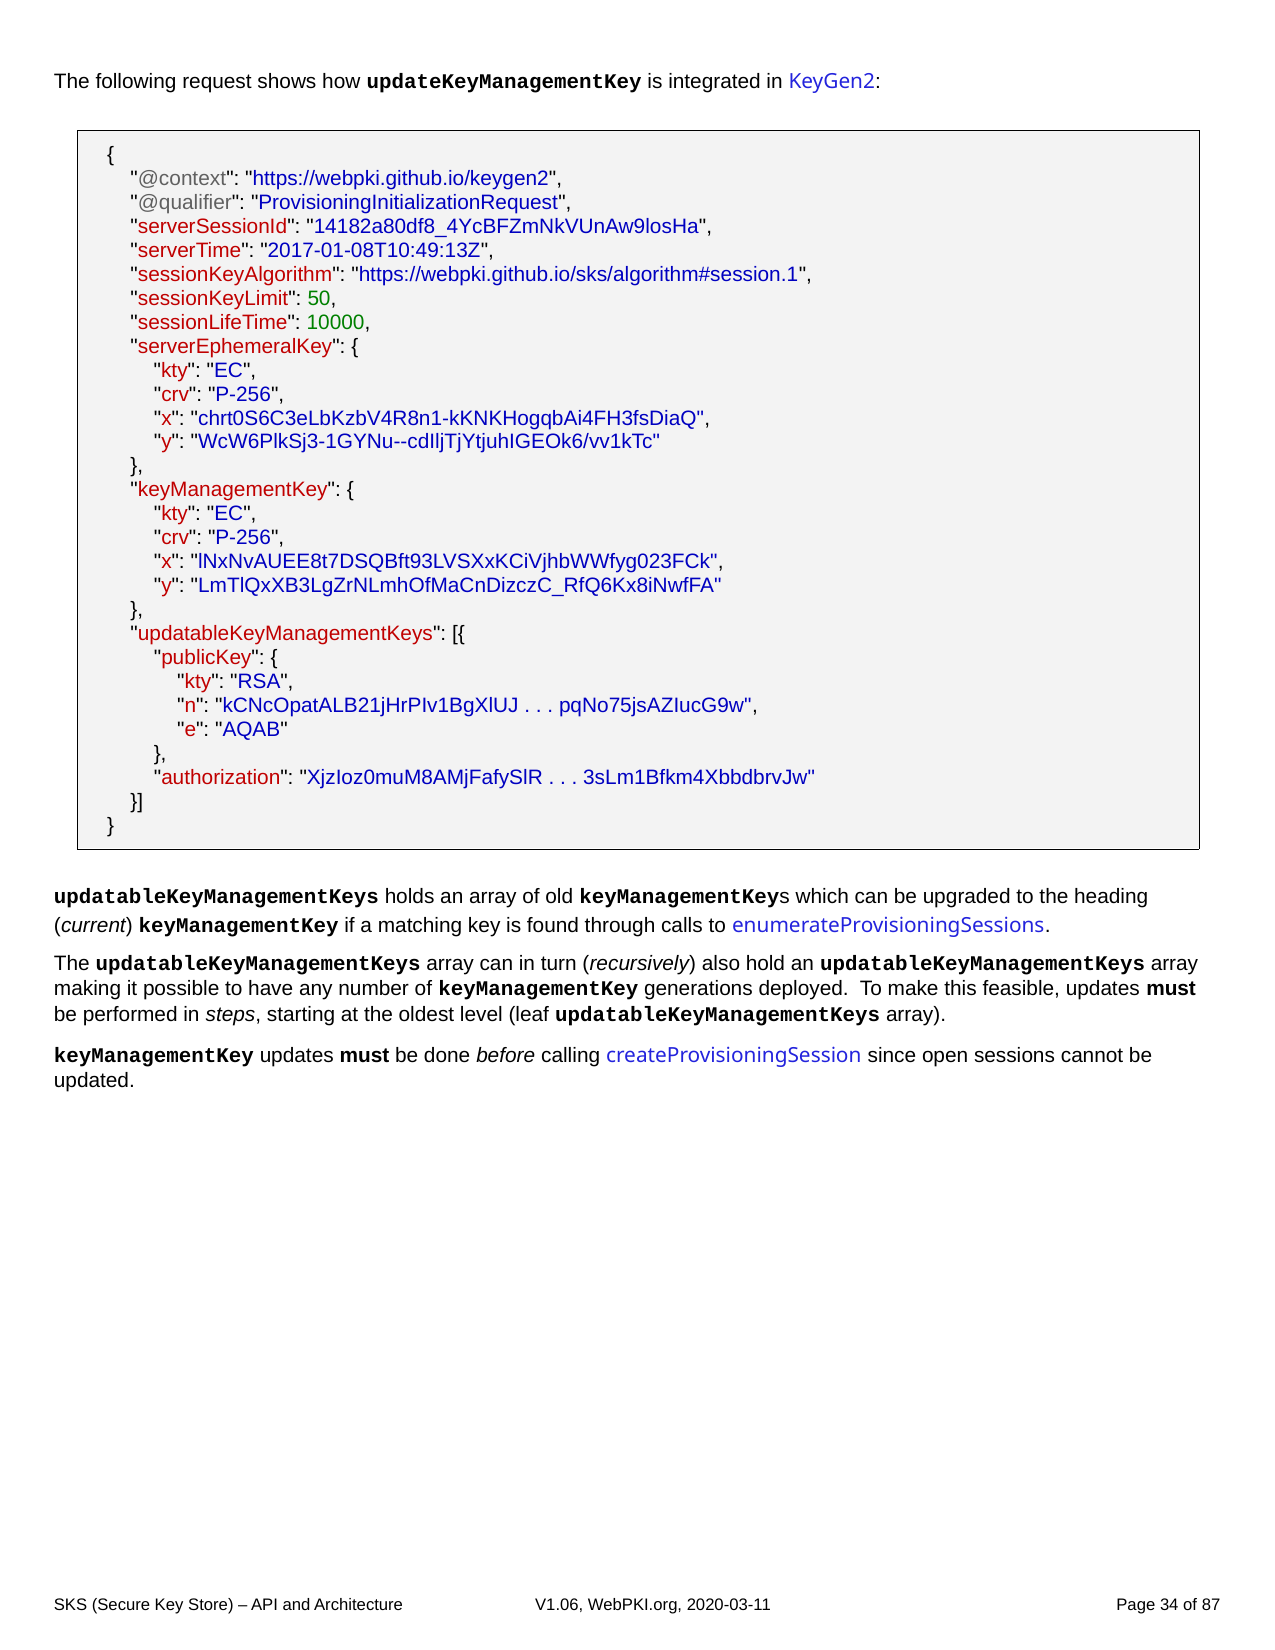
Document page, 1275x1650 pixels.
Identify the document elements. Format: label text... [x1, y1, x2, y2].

text The following request shows how updateKeyManagementKey is integrated in KeyGen2: [54, 66, 1221, 118]
table_header { "@context": "https://webpki.github.io/keygen2", "@qualifier": "ProvisioningInitializationRequest", "serverSessionId": "14182a80df8_4YcBFZmNkVUnAw9losHa", "serverTime": "2017-01-08T10:49:13Z", "sessionKeyAlgorithm": "https://webpki.github.io/sks/algorithm#session.1", "sessionKeyLimit": 50, "sessionLifeTime": 10000, "serverEphemeralKey": { "kty": "EC", "crv": "P-256", "x": "chrt0S6C3eLbKzbV4R8n1-kKNKHogqbAi4FH3fsDiaQ", "y": "WcW6PlkSj3-1GYNu--cdIljTjYtjuhIGEOk6/vv1kTc" }, "keyManagementKey": { "kty": "EC", "crv": "P-256", "x": "lNxNvAUEE8t7DSQBft93LVSXxKCiVjhbWWfyg023FCk", "y": "LmTlQxXB3LgZrNLmhOfMaCnDizczC_RfQ6Kx8iNwfFA" }, "updatableKeyManagementKeys": [{ "publicKey": { "kty": "RSA", "n": "kCNcOpatALB21jHrPIv1BgXlUJ . . . pqNo75jsAZIucG9w", "e": "AQAB" }, "authorization": "XjzIoz0muM8AMjFafySlR . . . 3sLm1Bfkm4XbbdbrvJw" }] } [78, 131, 1199, 848]
text updatableKeyManagementKeys holds an array of old keyManagementKeys which can be upgraded to the heading (current) keyManagementKey if a matching key is found through calls to enumerateProvisioningSessions. [54, 884, 1221, 939]
text keyManagementKey updates must be done before calling createProvisioningSession since open sessions cannot be updated. [54, 1040, 1221, 1092]
text The updatableKeyManagementKeys array can in turn (recursively) also hold an updatableKeyManagementKeys array making it possible to have any number of keyManagementKey generations deployed. To make this feasible, updates must be performed in steps, starting at the oldest level (leaf updatableKeyManagementKeys array). [54, 950, 1221, 1028]
